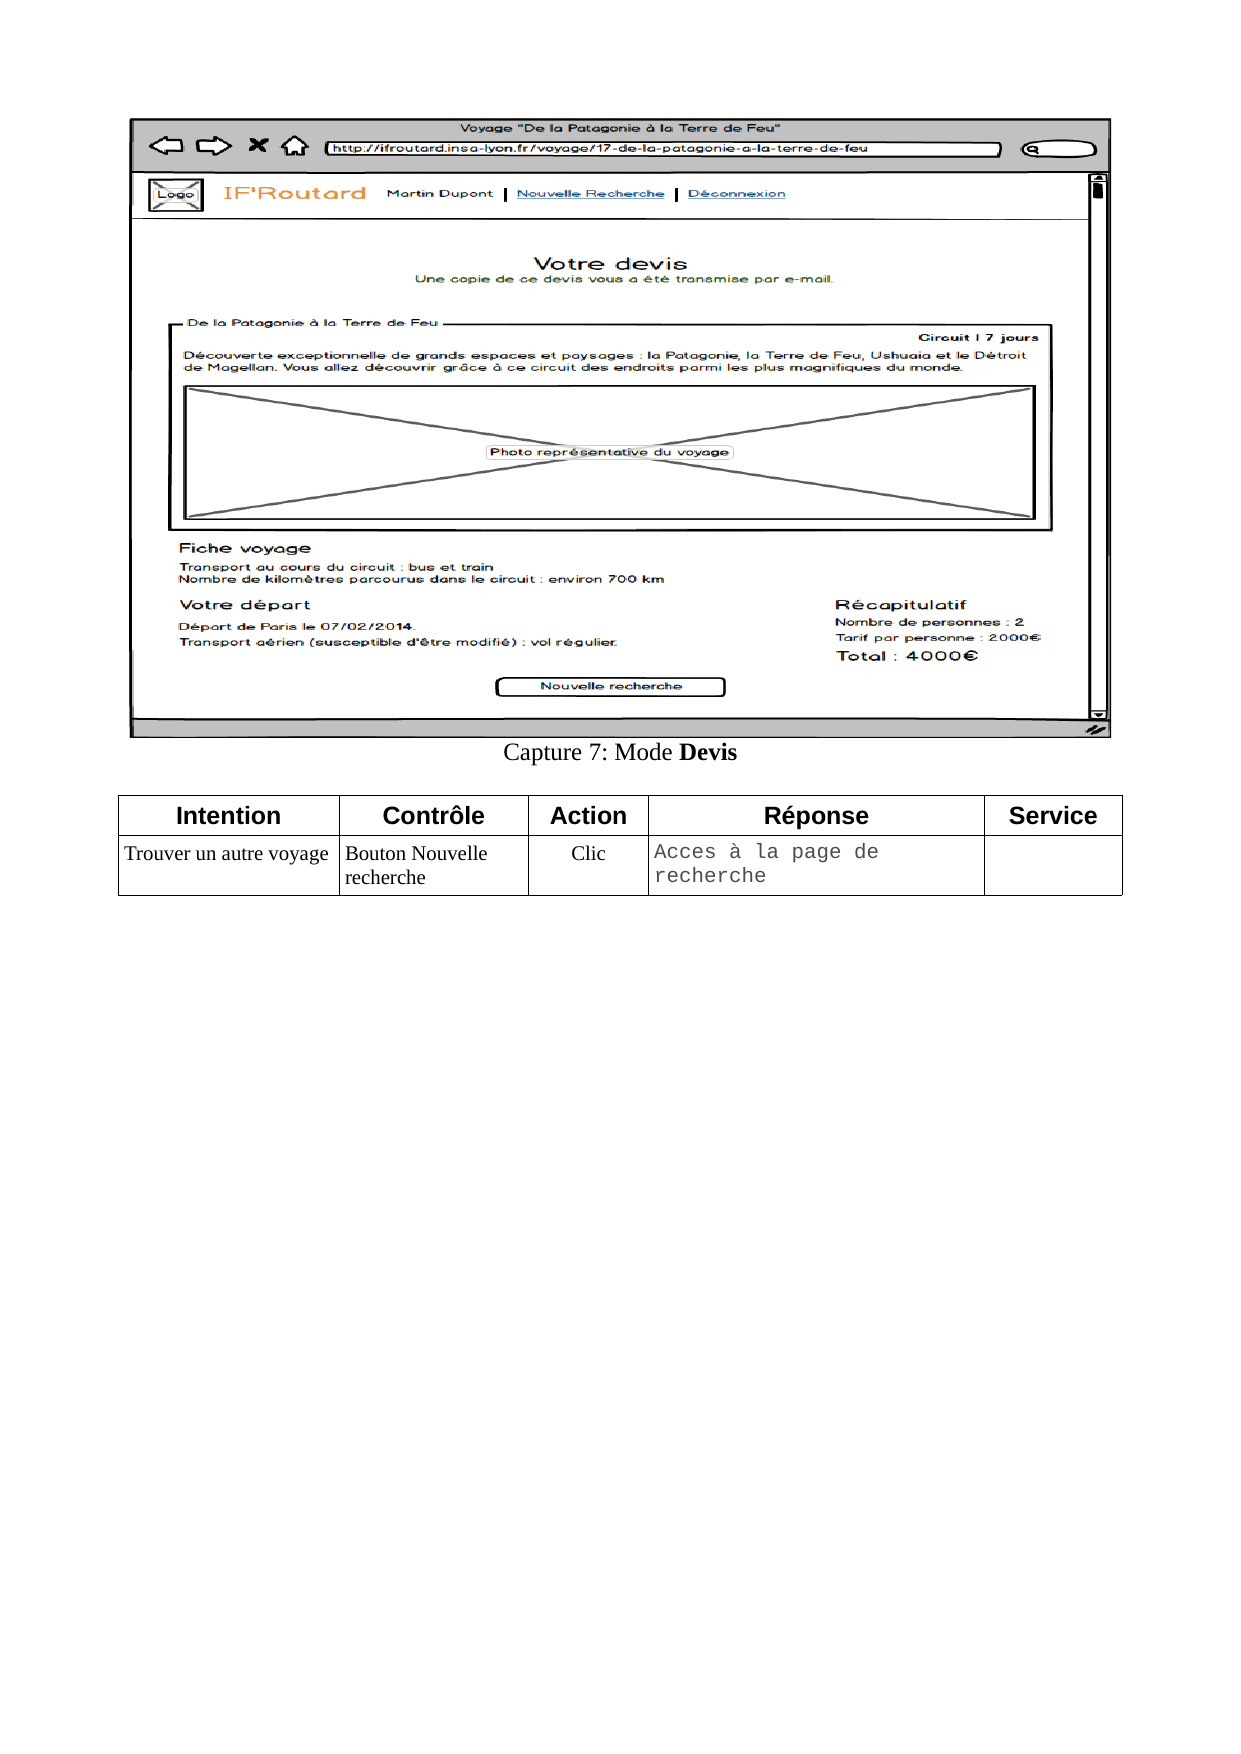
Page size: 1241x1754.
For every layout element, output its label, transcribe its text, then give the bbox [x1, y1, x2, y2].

table_cell [985, 836, 1122, 895]
text Capture 7: Mode Devis [129, 738, 1111, 766]
table_header Action [529, 796, 648, 835]
table_header Service [985, 796, 1122, 835]
table_cell Acces à la page de recherche [649, 836, 984, 895]
table_cell Clic [529, 836, 648, 895]
table_cell Bouton Nouvelle recherche [340, 836, 528, 895]
table_header Intention [119, 796, 339, 835]
table_header Réponse [649, 796, 984, 835]
table_cell Trouver un autre voyage [119, 836, 339, 895]
table_header Contrôle [340, 796, 528, 835]
